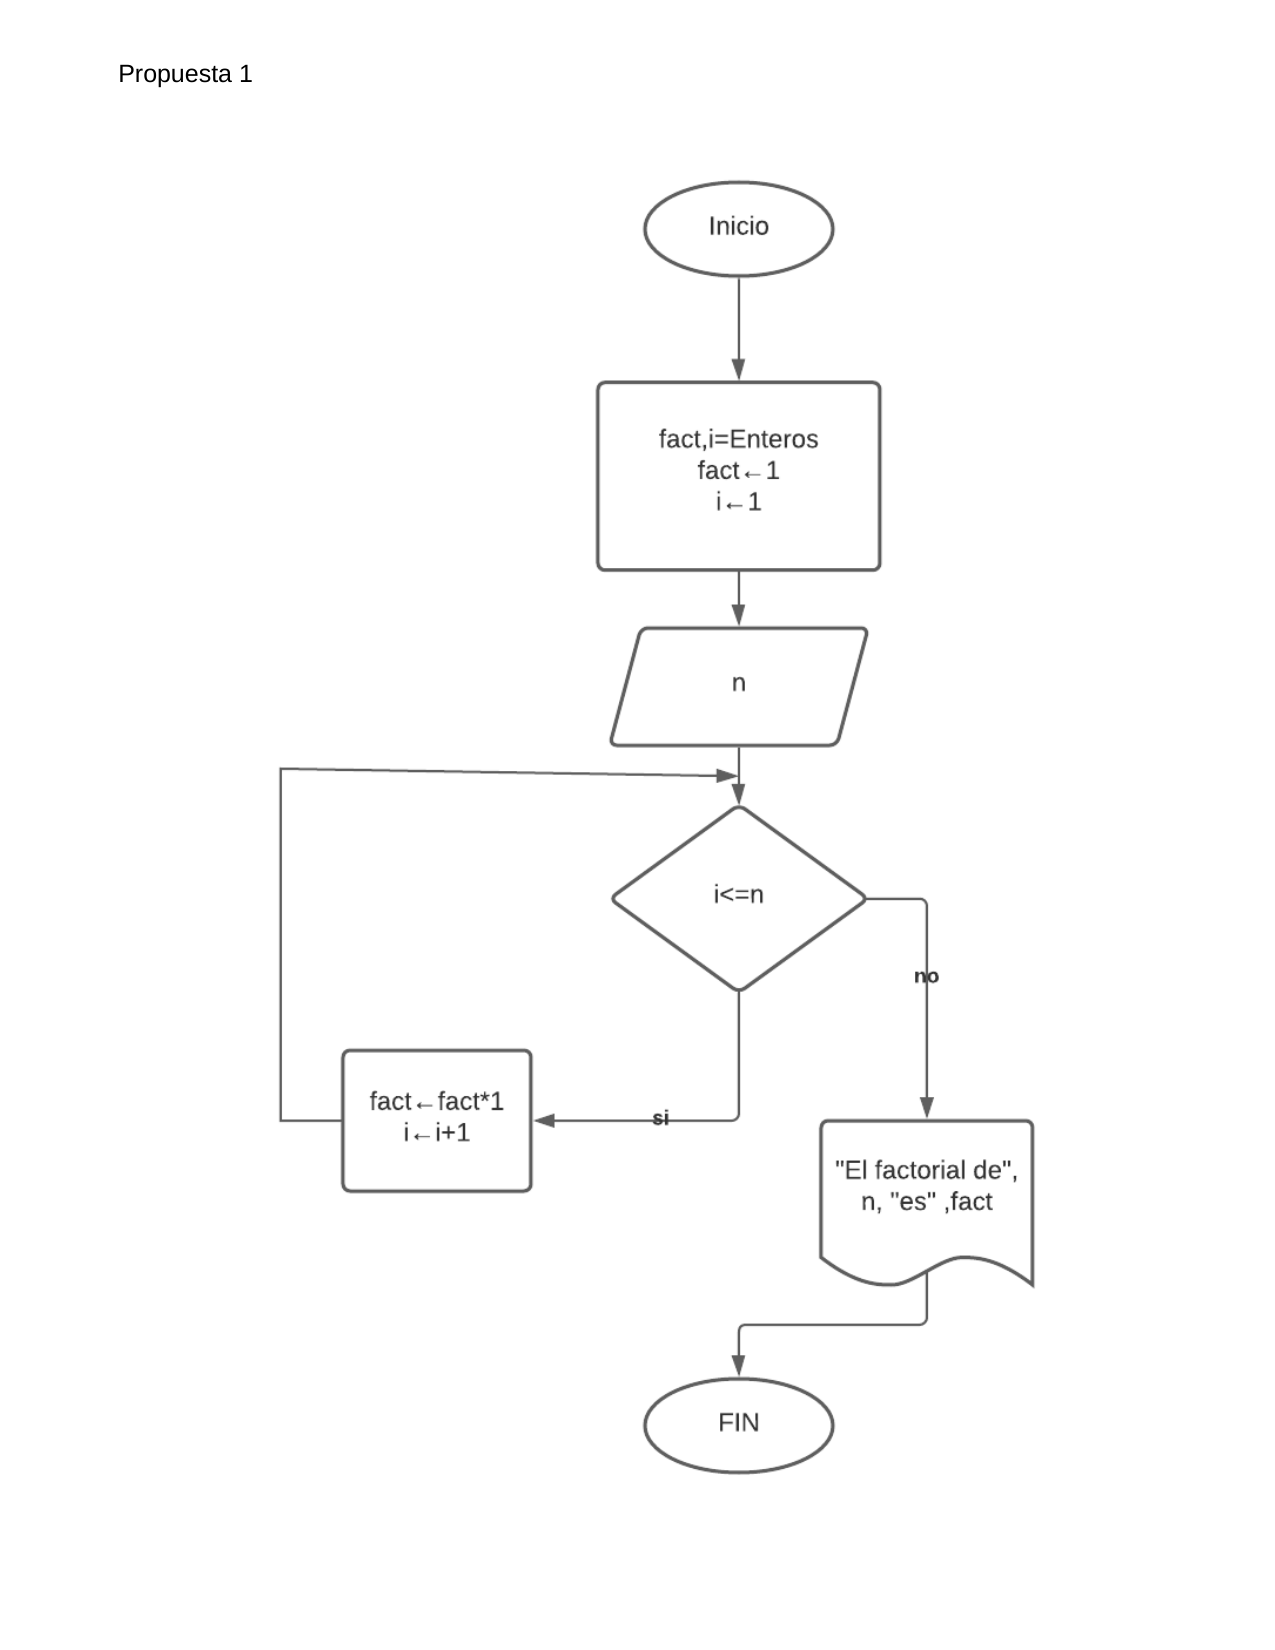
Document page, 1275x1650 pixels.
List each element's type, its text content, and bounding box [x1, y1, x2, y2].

text Propuesta 1 [118, 59, 1205, 88]
